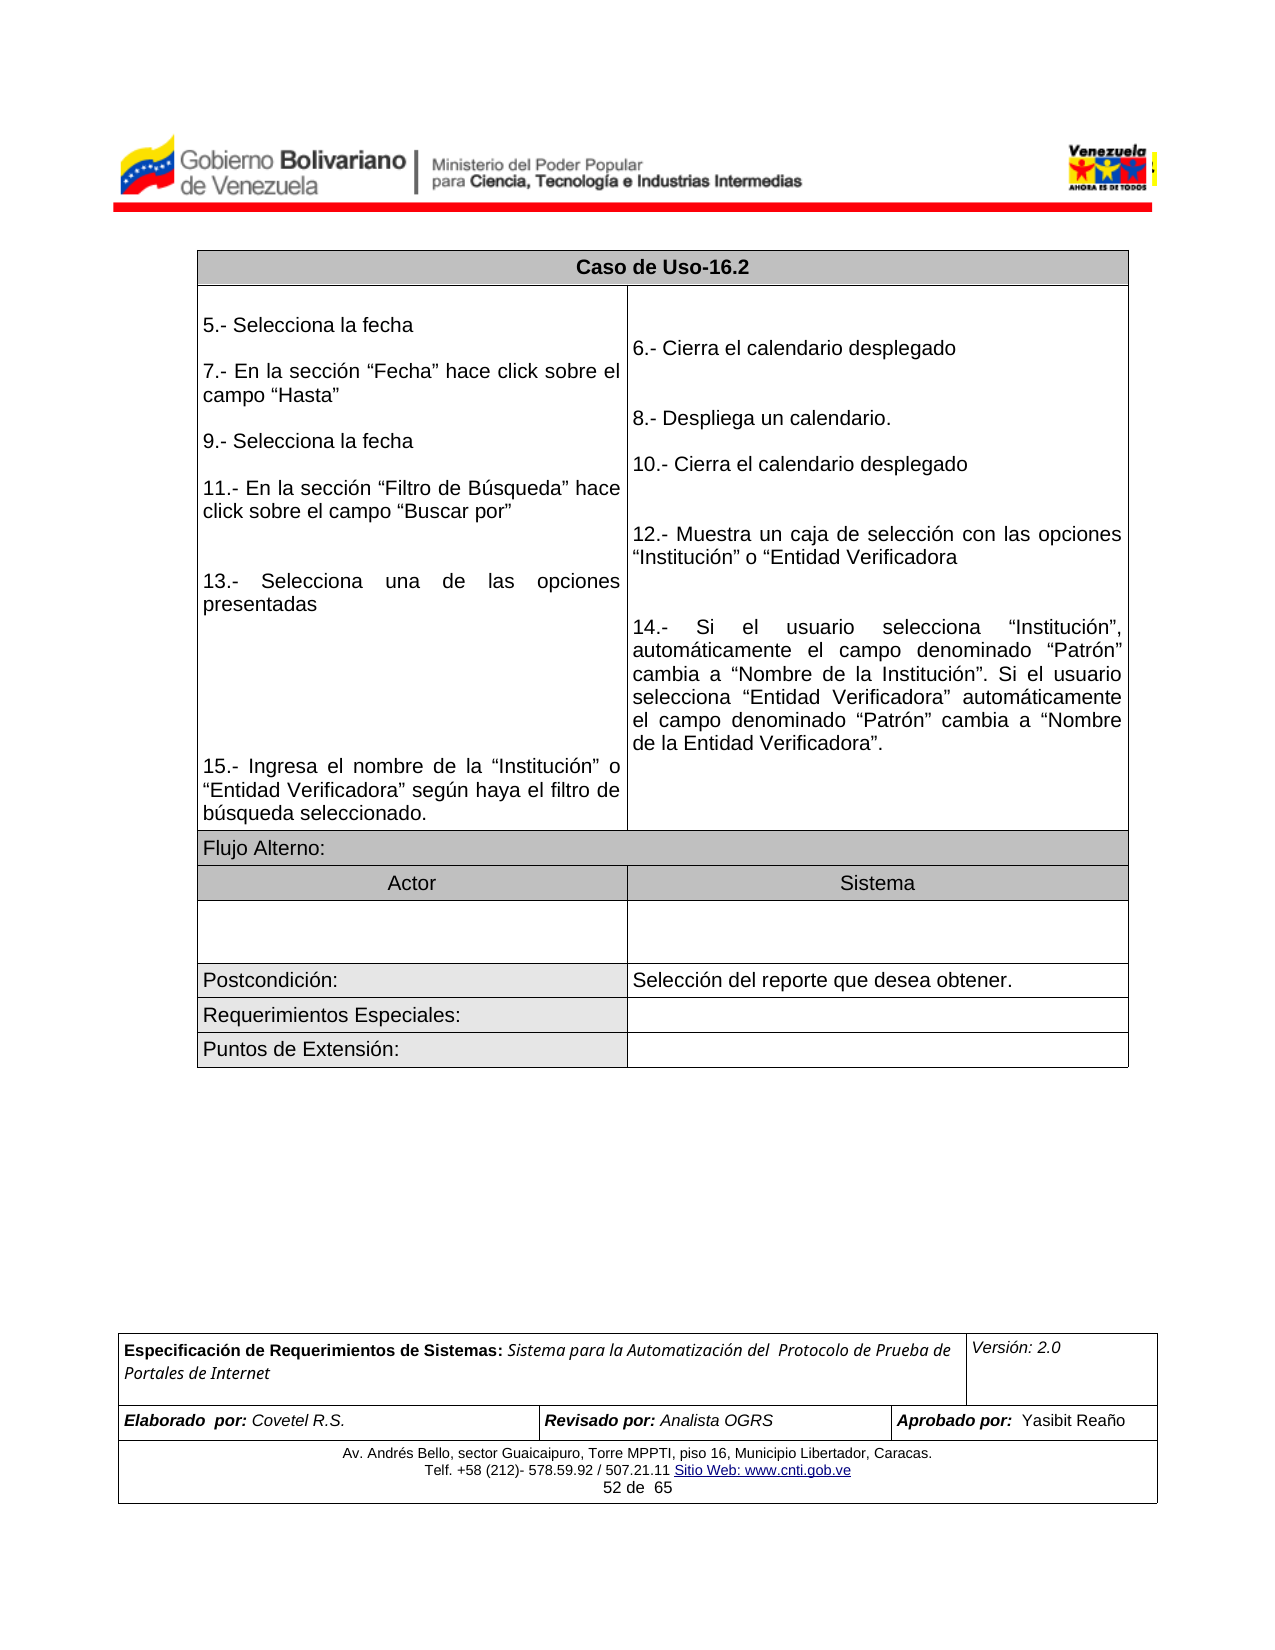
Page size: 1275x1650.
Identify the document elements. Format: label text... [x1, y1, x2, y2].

table_cell Flujo Alterno: [198, 831, 1128, 865]
table_cell [628, 1033, 1128, 1067]
table_cell [198, 901, 627, 962]
table_cell Requerimientos Especiales: [198, 998, 627, 1032]
table_cell Puntos de Extensión: [198, 1033, 627, 1067]
table_cell Actor [198, 866, 627, 900]
table_cell Sistema [628, 866, 1128, 900]
table_cell Selección del reporte que desea obtener. [628, 964, 1128, 997]
table_cell 5.- Selecciona la fecha 7.- En la sección “Fecha” hace click sobre el campo “Hasta” 9.- Selecciona la fecha 11.- En la sección “Filtro de Búsqueda” hace click sobre el campo “Buscar por” 13.- Selecciona una de las opciones presentadas 15.- Ingresa el nombre de la “Institución” o “Entidad Verificadora” según haya el filtro de búsqueda seleccionado. [198, 286, 627, 830]
table_cell Postcondición: [198, 964, 627, 997]
table_cell 6.- Cierra el calendario desplegado 8.- Despliega un calendario. 10.- Cierra el calendario desplegado 12.- Muestra un caja de selección con las opciones “Institución” o “Entidad Verificadora 14.- Si el usuario selecciona “Institución”, automáticamente el campo denominado “Patrón” cambia a “Nombre de la Institución”. Si el usuario selecciona “Entidad Verificadora” automáticamente el campo denominado “Patrón” cambia a “Nombre de la Entidad Verificadora”. [628, 286, 1128, 830]
picture [113, 126, 1153, 212]
table_cell [628, 998, 1128, 1032]
table_header Caso de Uso-16.2 [198, 251, 1128, 284]
table_cell [628, 901, 1128, 962]
